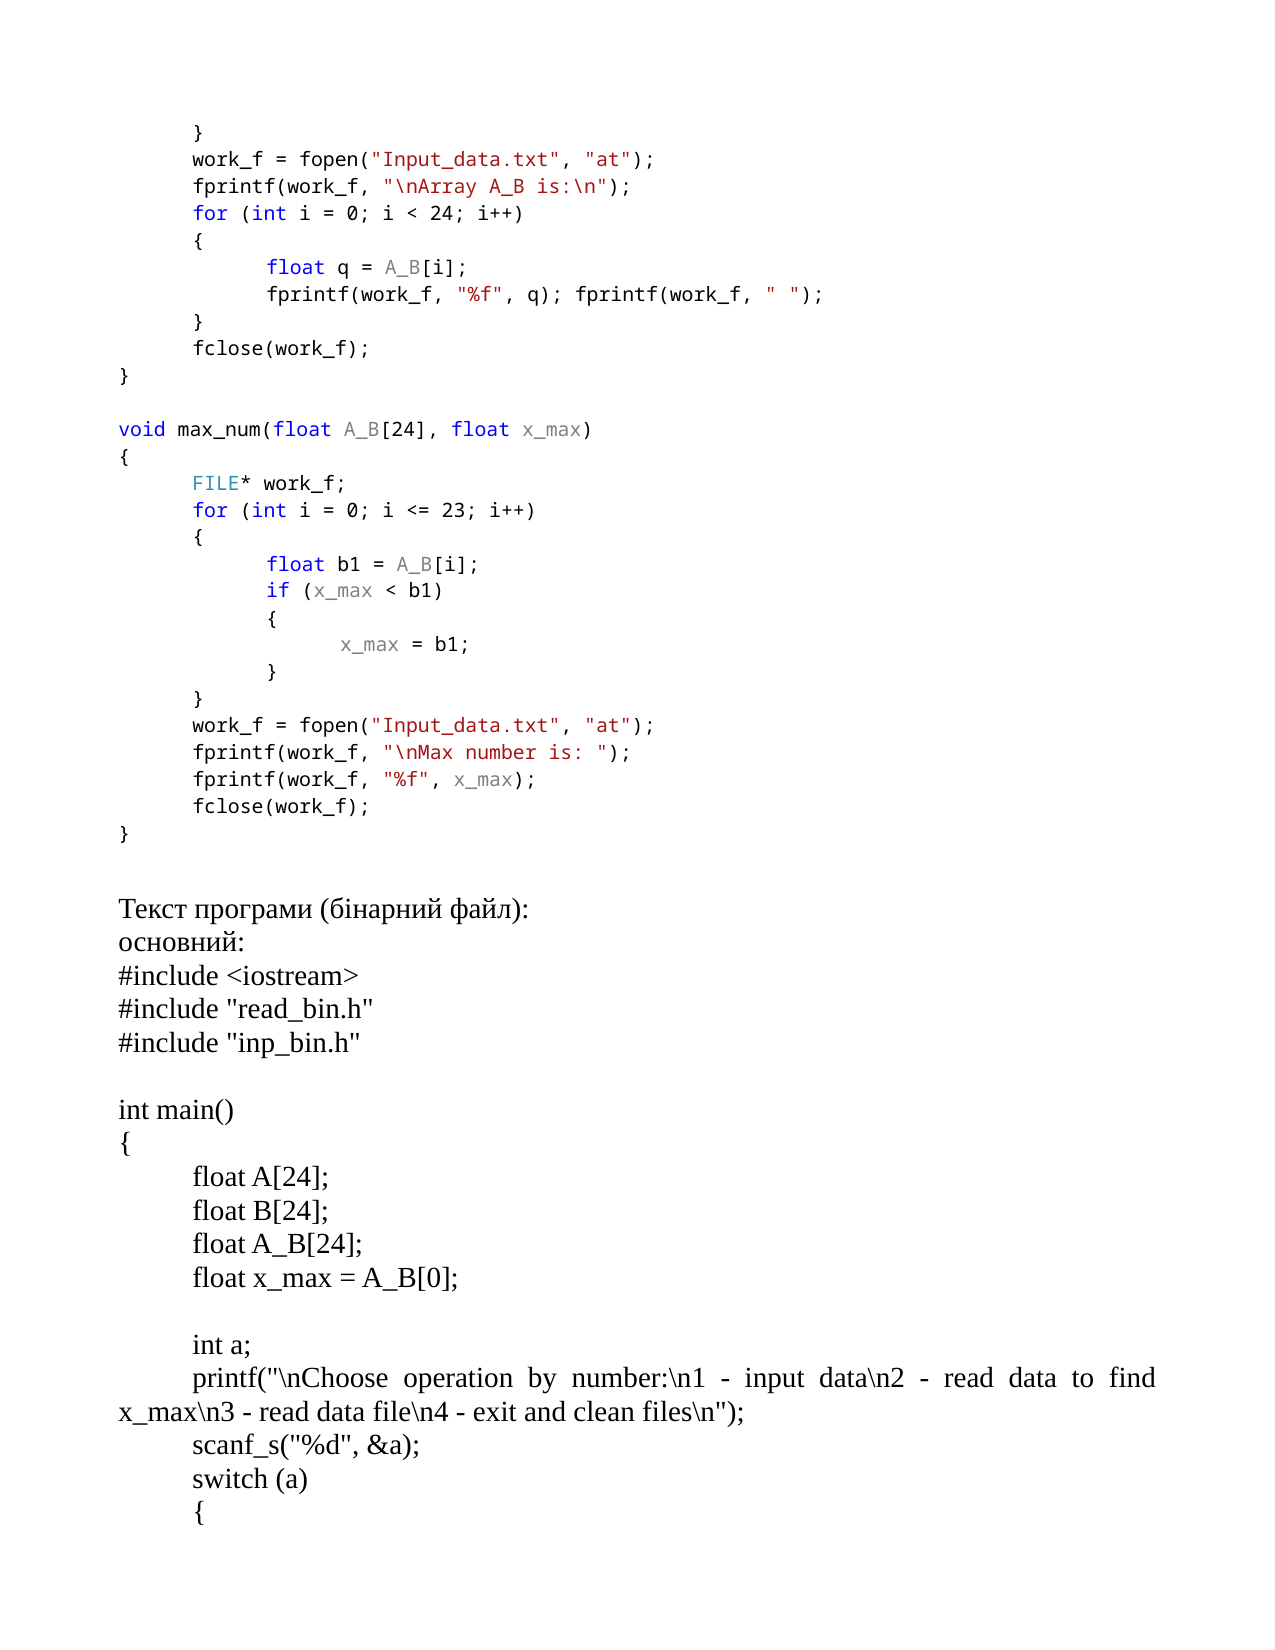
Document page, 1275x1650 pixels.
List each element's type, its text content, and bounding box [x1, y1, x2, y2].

text float A[24]; [118, 1159, 1157, 1193]
text основний: [118, 924, 1157, 958]
text } [118, 685, 1157, 712]
text fprintf(work_f, "\nMax number is: "); [118, 739, 1157, 766]
text void max_num(float A_B[24], float x_max) [118, 415, 1157, 442]
text for (int i = 0; i < 24; i++) [118, 199, 1157, 226]
text scanf_s("%d", &a); [118, 1427, 1157, 1461]
text { [118, 442, 1157, 469]
text if (x_max < b1) [118, 577, 1157, 604]
text } [118, 118, 1157, 145]
text #include "inp_bin.h" [118, 1025, 1157, 1058]
text fclose(work_f); [118, 793, 1157, 819]
text int a; [118, 1327, 1157, 1360]
text } [118, 658, 1157, 685]
text work_f = fopen("Input_data.txt", "at"); [118, 145, 1157, 172]
text fclose(work_f); [118, 334, 1157, 361]
text fprintf(work_f, "%f", x_max); [118, 766, 1157, 793]
text float q = A_B[i]; [118, 253, 1157, 280]
text Текст програми (бінарний файл): [118, 891, 1157, 924]
text float B[24]; [118, 1193, 1157, 1226]
text for (int i = 0; i <= 23; i++) [118, 496, 1157, 523]
text fprintf(work_f, "\nArray A_B is:\n"); [118, 172, 1157, 199]
text float b1 = A_B[i]; [118, 550, 1157, 577]
text switch (a) [118, 1461, 1157, 1494]
text x_max = b1; [118, 631, 1157, 658]
text { [118, 1126, 1157, 1159]
text { [118, 226, 1157, 253]
text float x_max = A_B[0]; [118, 1260, 1157, 1293]
text } [118, 361, 1157, 388]
text #include "read_bin.h" [118, 991, 1157, 1025]
text printf("\nChoose operation by number:\n1 - input data\n2 - read data to find x_max\n3 - read data file\n4 - exit and clean files\n"); [118, 1360, 1157, 1427]
text } [118, 819, 1157, 847]
text work_f = fopen("Input_data.txt", "at"); [118, 712, 1157, 739]
text #include <iostream> [118, 958, 1157, 991]
text int main() [118, 1092, 1157, 1126]
text float A_B[24]; [118, 1226, 1157, 1260]
text FILE* work_f; [118, 469, 1157, 496]
text { [118, 1494, 1157, 1528]
text fprintf(work_f, "%f", q); fprintf(work_f, " "); [118, 280, 1157, 307]
text { [118, 523, 1157, 550]
text { [118, 604, 1157, 631]
text } [118, 307, 1157, 334]
